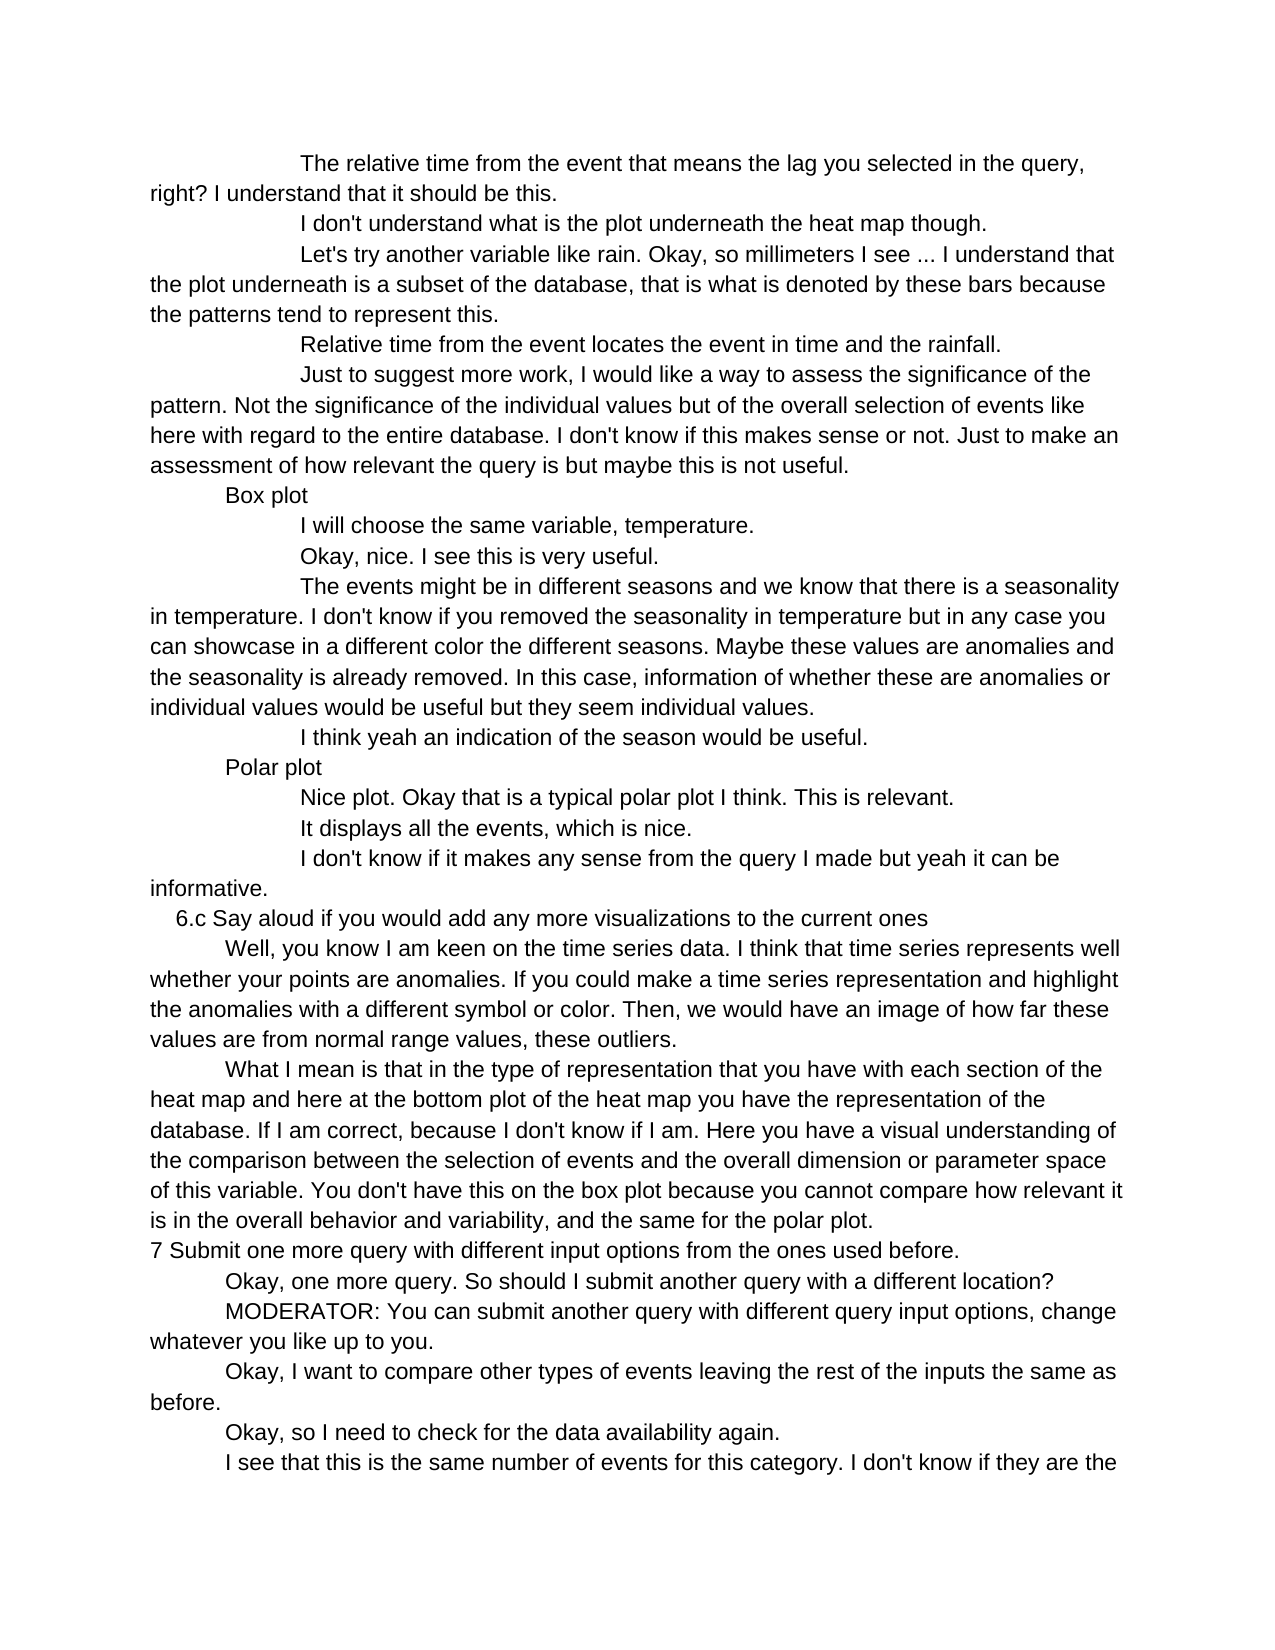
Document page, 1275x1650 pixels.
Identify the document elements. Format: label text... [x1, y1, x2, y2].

text 7 Submit one more query with different input options from the ones used before. [150, 1237, 1125, 1264]
text It displays all the events, which is nice. [150, 814, 1125, 841]
text Box plot [150, 482, 1125, 509]
text Okay, one more query. So should I submit another query with a different location? [150, 1268, 1125, 1294]
text Okay, so I need to check for the data availability again. [150, 1419, 1125, 1445]
text The events might be in different seasons and we know that there is a seasonality in temperature. I don't know if you removed the seasonality in temperature but in any case you can showcase in a different color the different seasons. Maybe these values are anomalies and the seasonality is already removed. In this case, information of whether these are anomalies or individual values would be useful but they seem individual values. [150, 573, 1125, 720]
text I think yeah an indication of the season would be useful. [150, 724, 1125, 750]
text I don't know if it makes any sense from the query I made but yeah it can be informative. [150, 845, 1125, 901]
text 6.c Say aloud if you would add any more visualizations to the current ones [150, 905, 1125, 932]
text I will choose the same variable, temperature. [150, 512, 1125, 539]
text Well, you know I am keen on the time series data. I think that time series represents well whether your points are anomalies. If you could make a time series representation and highlight the anomalies with a different symbol or color. Then, we would have an image of how far these values are from normal range values, these outliers. [150, 935, 1125, 1052]
text Polar plot [150, 754, 1125, 781]
text Let's try another variable like rain. Okay, so millimeters I see ... I understand that the plot underneath is a subset of the database, that is what is denoted by these bars because the patterns tend to represent this. [150, 241, 1125, 327]
text I see that this is the same number of events for this category. I don't know if they are the [150, 1449, 1125, 1475]
text I don't understand what is the plot underneath the heat map though. [150, 210, 1125, 237]
text Okay, I want to compare other types of events leaving the rest of the inputs the same as before. [150, 1358, 1125, 1415]
text Nice plot. Okay that is a typical polar plot I think. This is relevant. [150, 784, 1125, 811]
text What I mean is that in the type of representation that you have with each section of the heat map and here at the bottom plot of the heat map you have the representation of the database. If I am correct, because I don't know if I am. Here you have a visual understanding of the comparison between the selection of events and the overall dimension or parameter space of this variable. You don't have this on the box plot because you cannot compare how relevant it is in the overall behavior and variability, and the same for the polar plot. [150, 1056, 1125, 1234]
text Okay, nice. I see this is very useful. [150, 543, 1125, 569]
text The relative time from the event that means the lag you selected in the query, right? I understand that it should be this. [150, 150, 1125, 207]
text MODERATOR: You can submit another query with different query input options, change whatever you like up to you. [150, 1298, 1125, 1354]
text Relative time from the event locates the event in time and the rainfall. [150, 331, 1125, 358]
text Just to suggest more work, I would like a way to assess the significance of the pattern. Not the significance of the individual values but of the overall selection of events like here with regard to the entire database. I don't know if this makes sense or not. Just to make an assessment of how relevant the query is but maybe this is not useful. [150, 361, 1125, 478]
